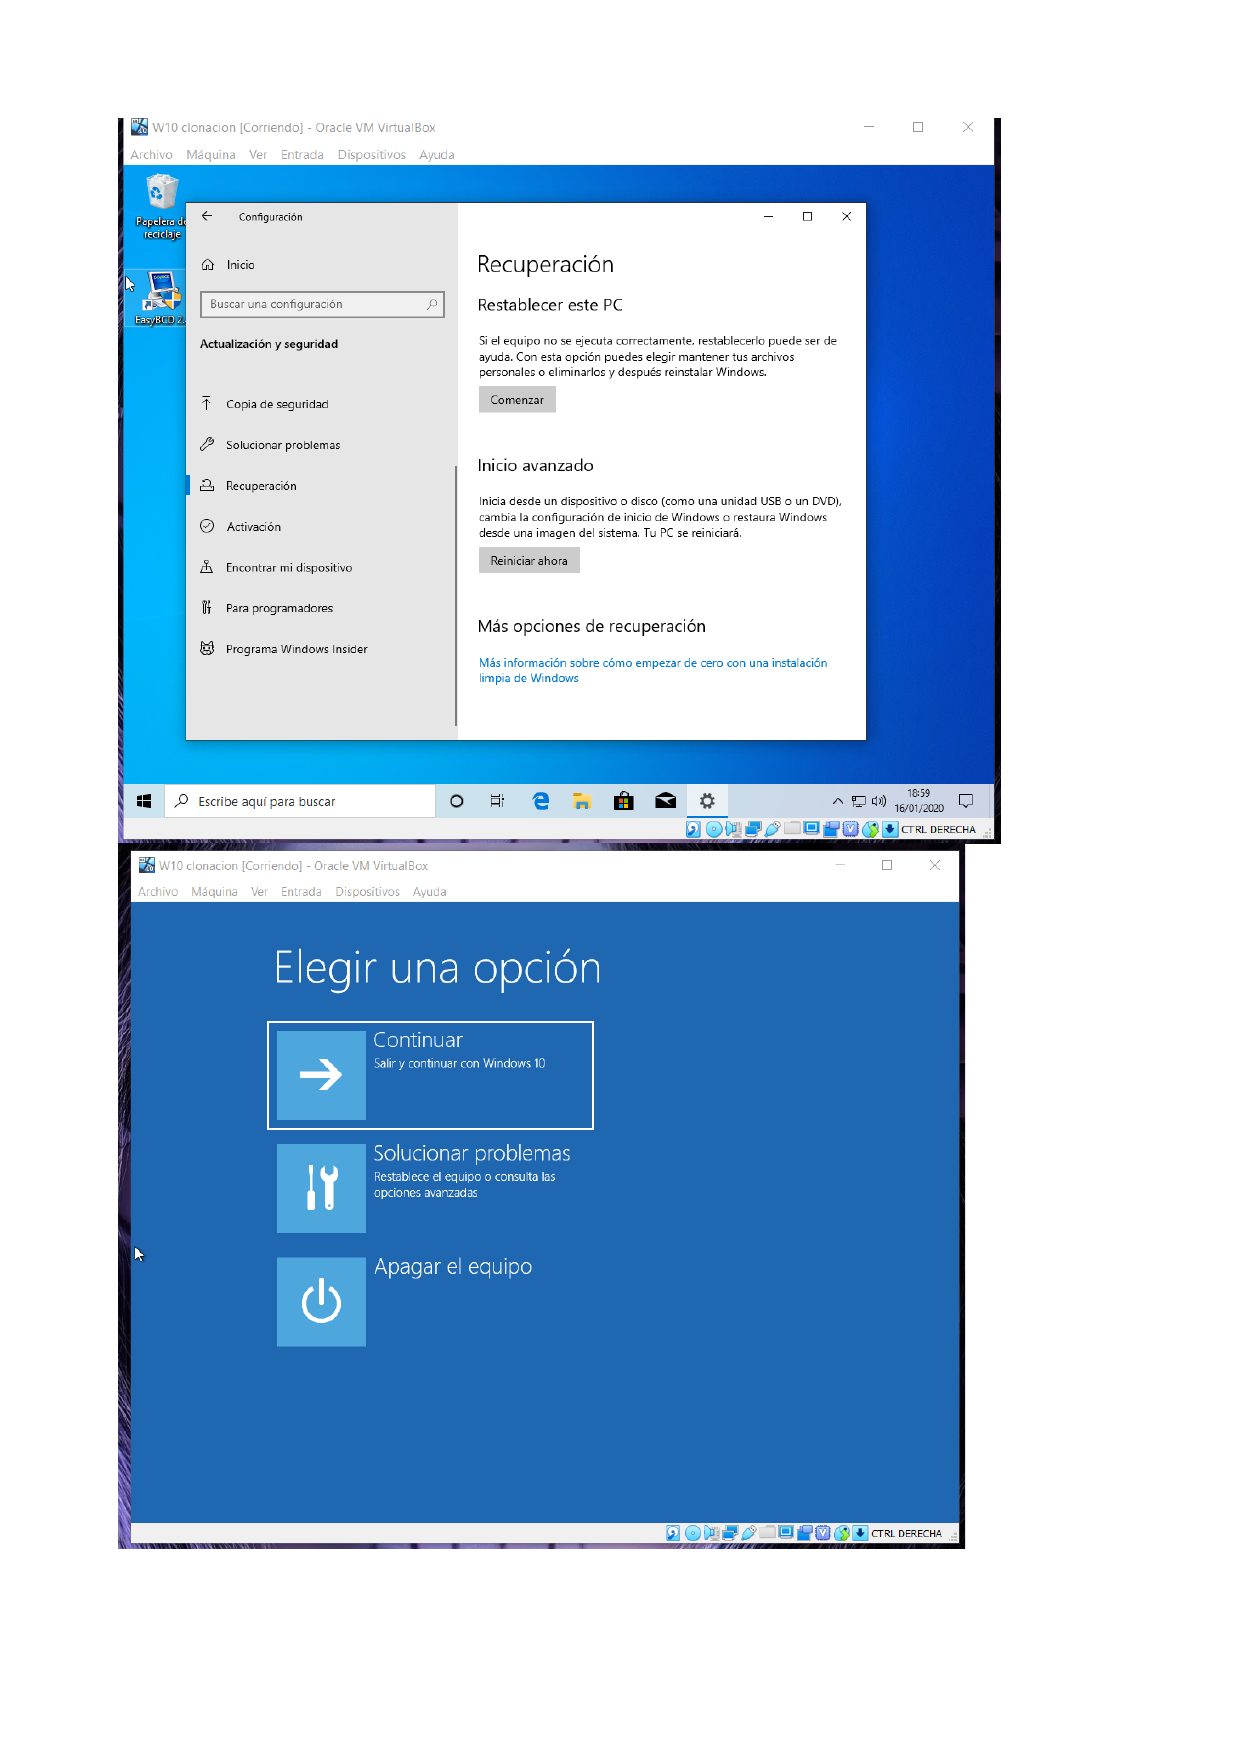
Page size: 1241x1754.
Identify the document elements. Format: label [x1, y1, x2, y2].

picture [118, 118, 1001, 1549]
